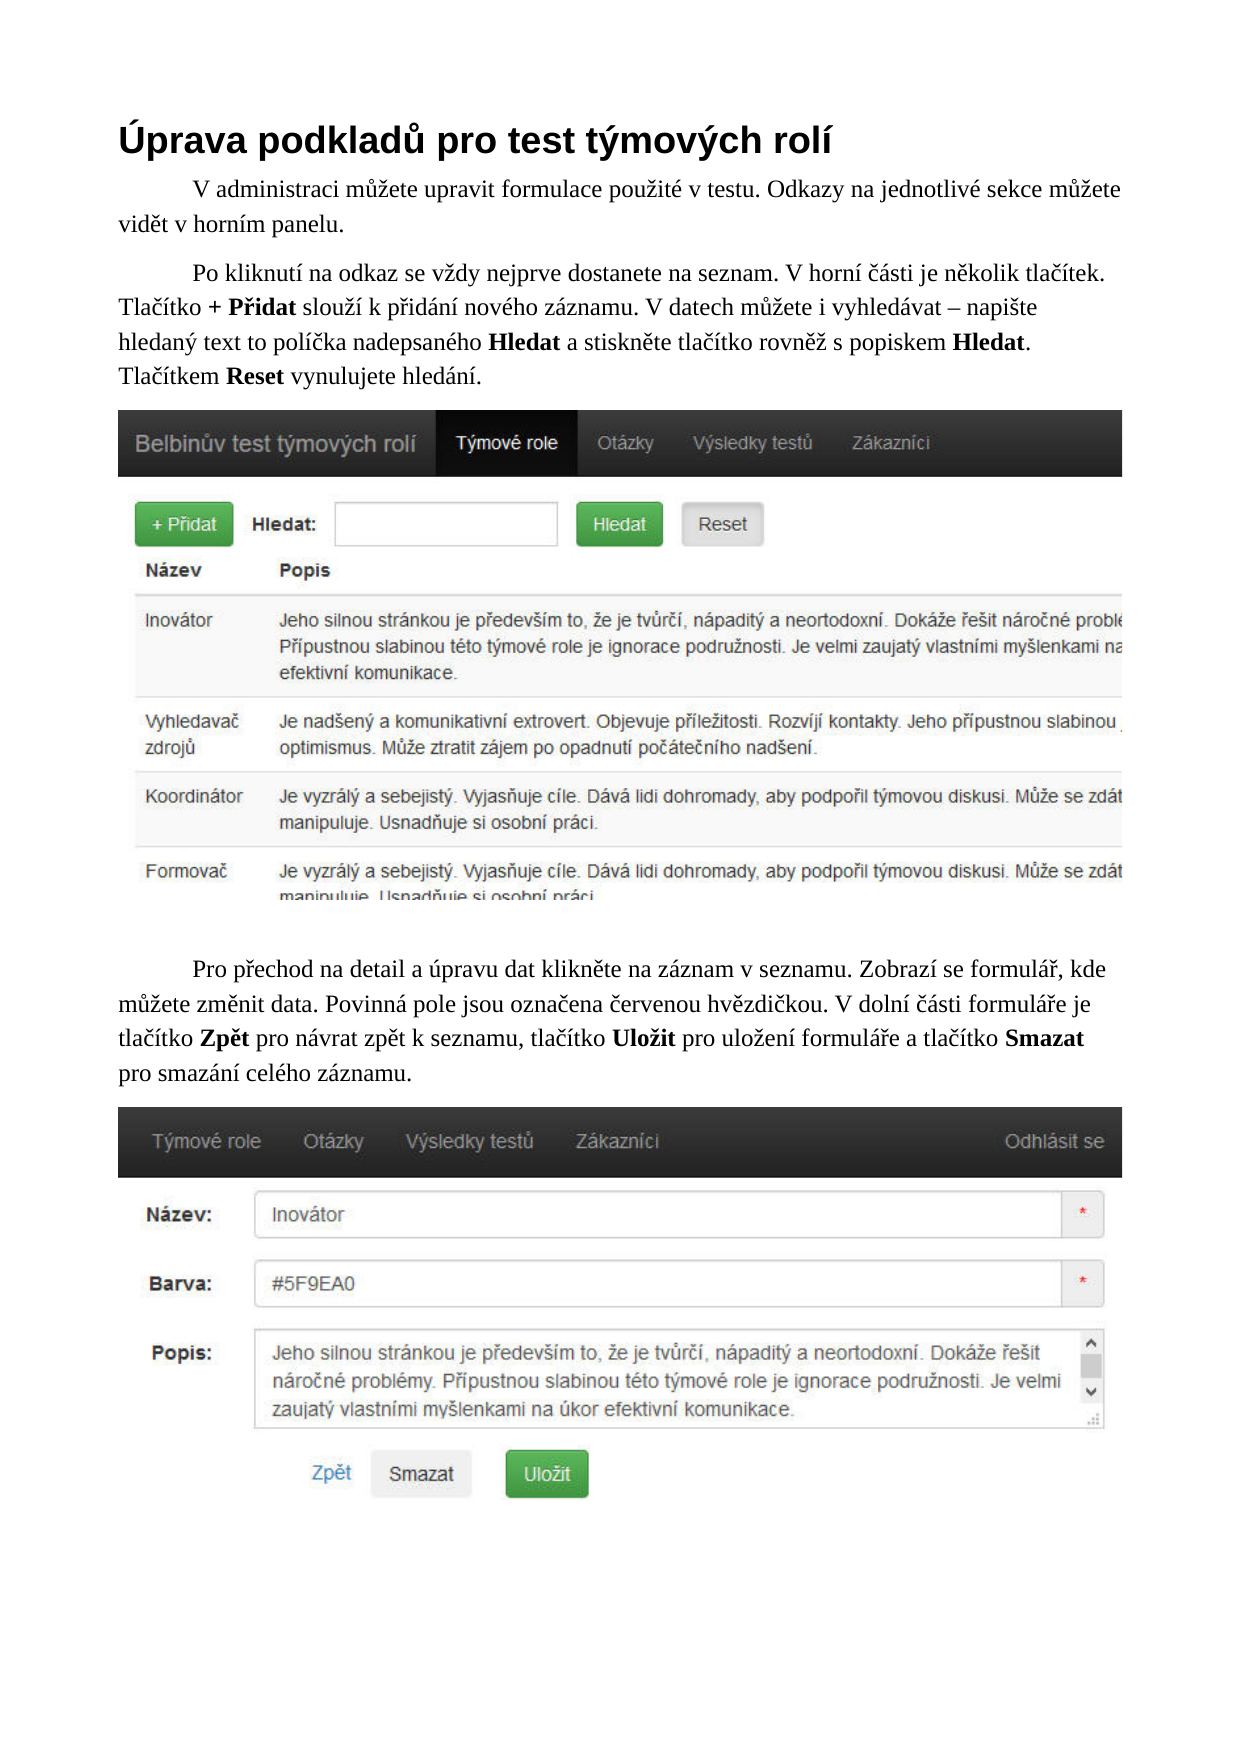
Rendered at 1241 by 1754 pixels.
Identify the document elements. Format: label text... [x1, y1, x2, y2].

text Po kliknutí na odkaz se vždy nejprve dostanete na seznam. V horní části je několik tlačítek. Tlačítko + Přidat slouží k přidání nového záznamu. V datech můžete i vyhledávat – napište hledaný text to políčka nadepsaného Hledat a stiskněte tlačítko rovněž s popiskem Hledat. Tlačítkem Reset vynulujete hledání. [118, 258, 1122, 390]
text V administraci můžete upravit formulace použité v testu. Odkazy na jednotlivé sekce můžete vidět v horním panelu. [118, 174, 1122, 237]
picture [118, 410, 1123, 900]
picture [118, 1107, 1123, 1515]
text Pro přechod na detail a úpravu dat klikněte na záznam v seznamu. Zobrazí se formulář, kde můžete změnit data. Povinná pole jsou označena červenou hvězdičkou. V dolní části formuláře je tlačítko Zpět pro návrat zpět k seznamu, tlačítko Uložit pro uložení formuláře a tlačítko Smazat pro smazání celého záznamu. [118, 954, 1122, 1087]
subtitle Úprava podkladů pro test týmových rolí [118, 118, 1122, 162]
